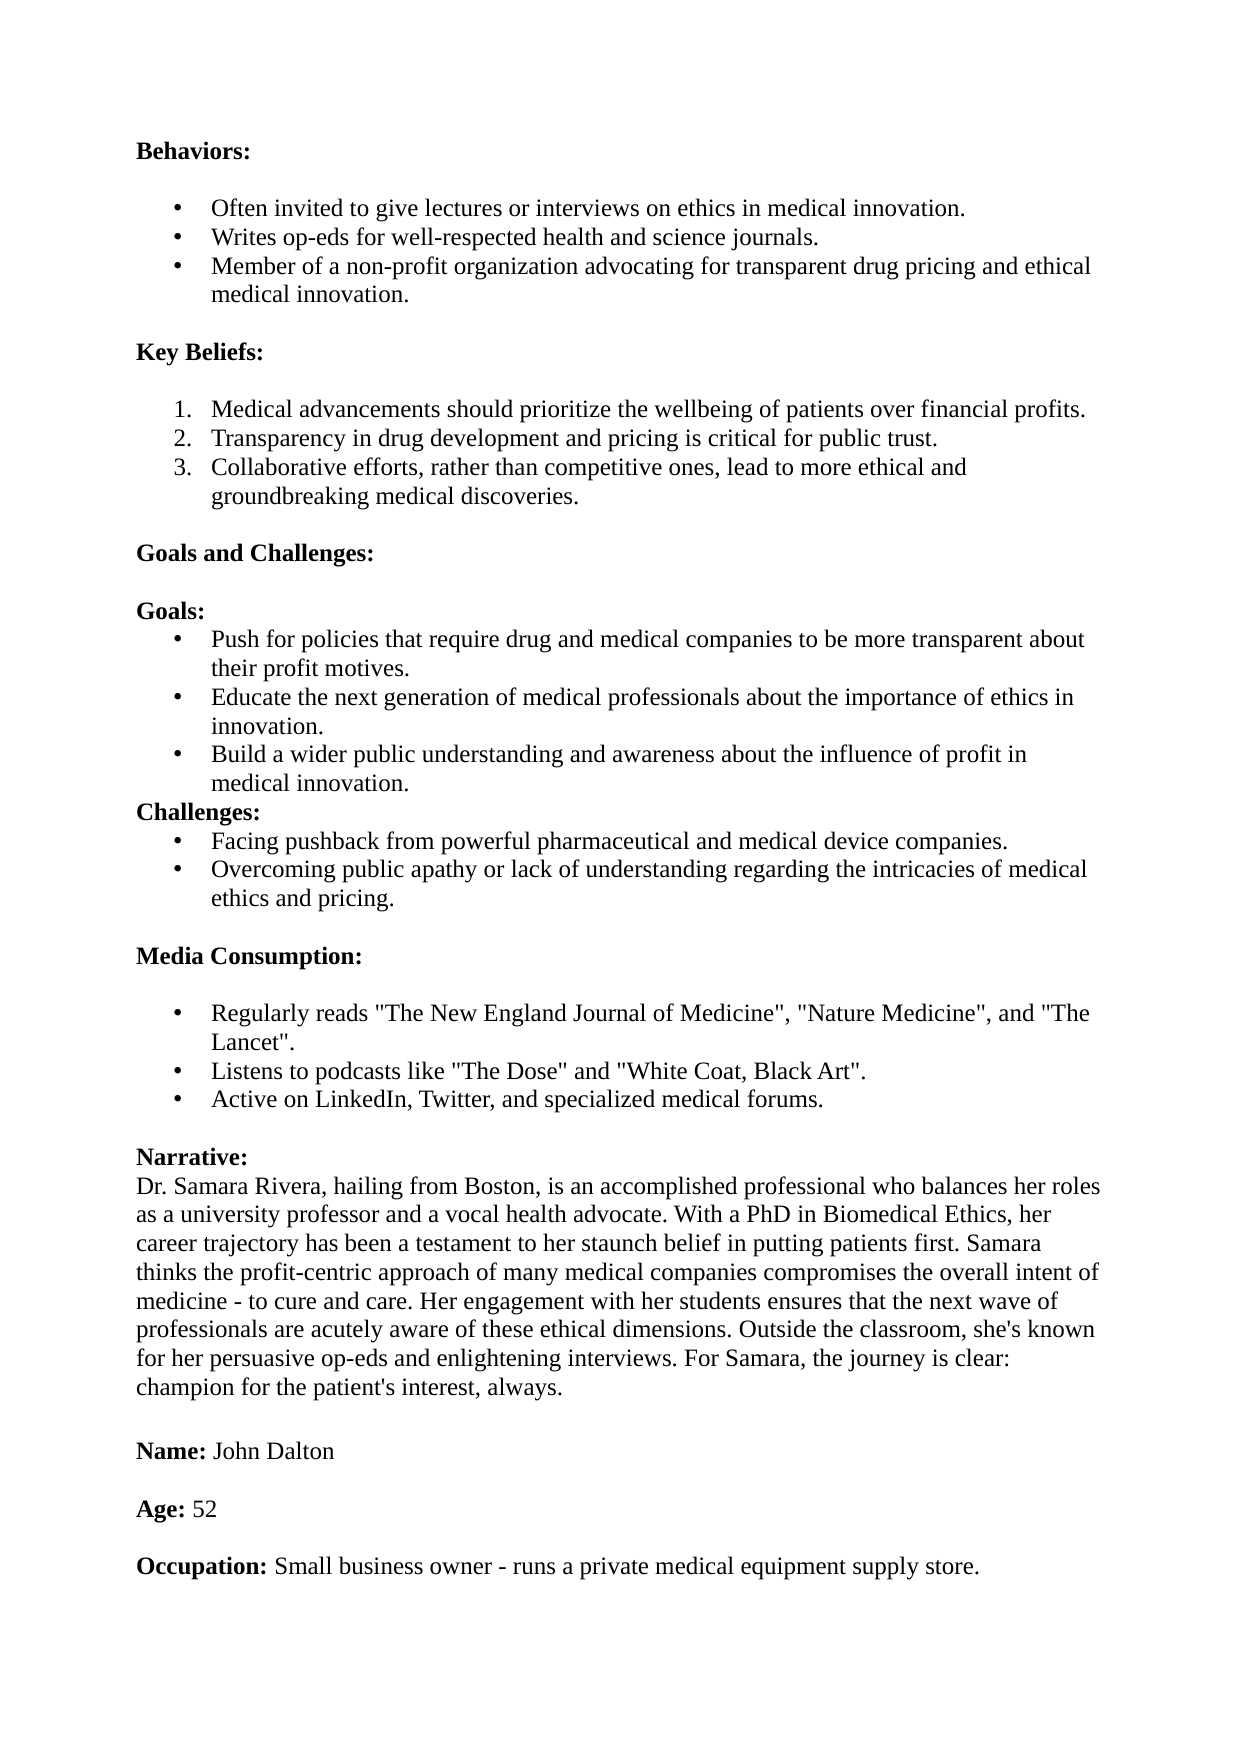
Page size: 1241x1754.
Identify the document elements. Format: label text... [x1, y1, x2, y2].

table_cell Marketing Persona: Dr. Samara Rivera Background: Age: 43 Gender: Female Education: PhD in Biomedical Ethics, Masters in Public Health Occupation: University Professor & Health Advocate Location: Boston, Massachusetts Psychographics: Value-driven and focused on the greater good. Strong belief in ethical standards in medical research and development. Regularly consumes research papers, news, and attends conferences on medical ethics. Active in online communities discussing medical research ethics and patient advocacy. Behaviors: Often invited to give lectures or interviews on ethics in medical innovation. Writes op-eds for well-respected health and science journals. Member of a non-profit organization advocating for transparent drug pricing and ethical medical innovation. Key Beliefs: Medical advancements should prioritize the wellbeing of patients over financial profits. Transparency in drug development and pricing is critical for public trust. Collaborative efforts, rather than competitive ones, lead to more ethical and groundbreaking medical discoveries. Goals and Challenges: Goals: Push for policies that require drug and medical companies to be more transparent about their profit motives. Educate the next generation of medical professionals about the importance of ethics in innovation. Build a wider public understanding and awareness about the influence of profit in medical innovation. Challenges: Facing pushback from powerful pharmaceutical and medical device companies. Overcoming public apathy or lack of understanding regarding the intricacies of medical ethics and pricing. Media Consumption: Regularly reads "The New England Journal of Medicine", "Nature Medicine", and "The Lancet". Listens to podcasts like "The Dose" and "White Coat, Black Art". Active on LinkedIn, Twitter, and specialized medical forums. Narrative: Dr. Samara Rivera, hailing from Boston, is an accomplished professional who balances her roles as a university professor and a vocal health advocate. With a PhD in Biomedical Ethics, her career trajectory has been a testament to her staunch belief in putting patients first. Samara thinks the profit-centric approach of many medical companies compromises the overall intent of medicine - to cure and care. Her engagement with her students ensures that the next wave of professionals are acutely aware of these ethical dimensions. Outside the classroom, she's known for her persuasive op-eds and enlightening interviews. For Samara, the journey is clear: champion for the patient's interest, always. [118, 118, 1122, 1418]
table_cell Name: John Dalton Age: 52 Occupation: Small business owner - runs a private medical equipment supply store. [118, 1419, 1122, 1626]
